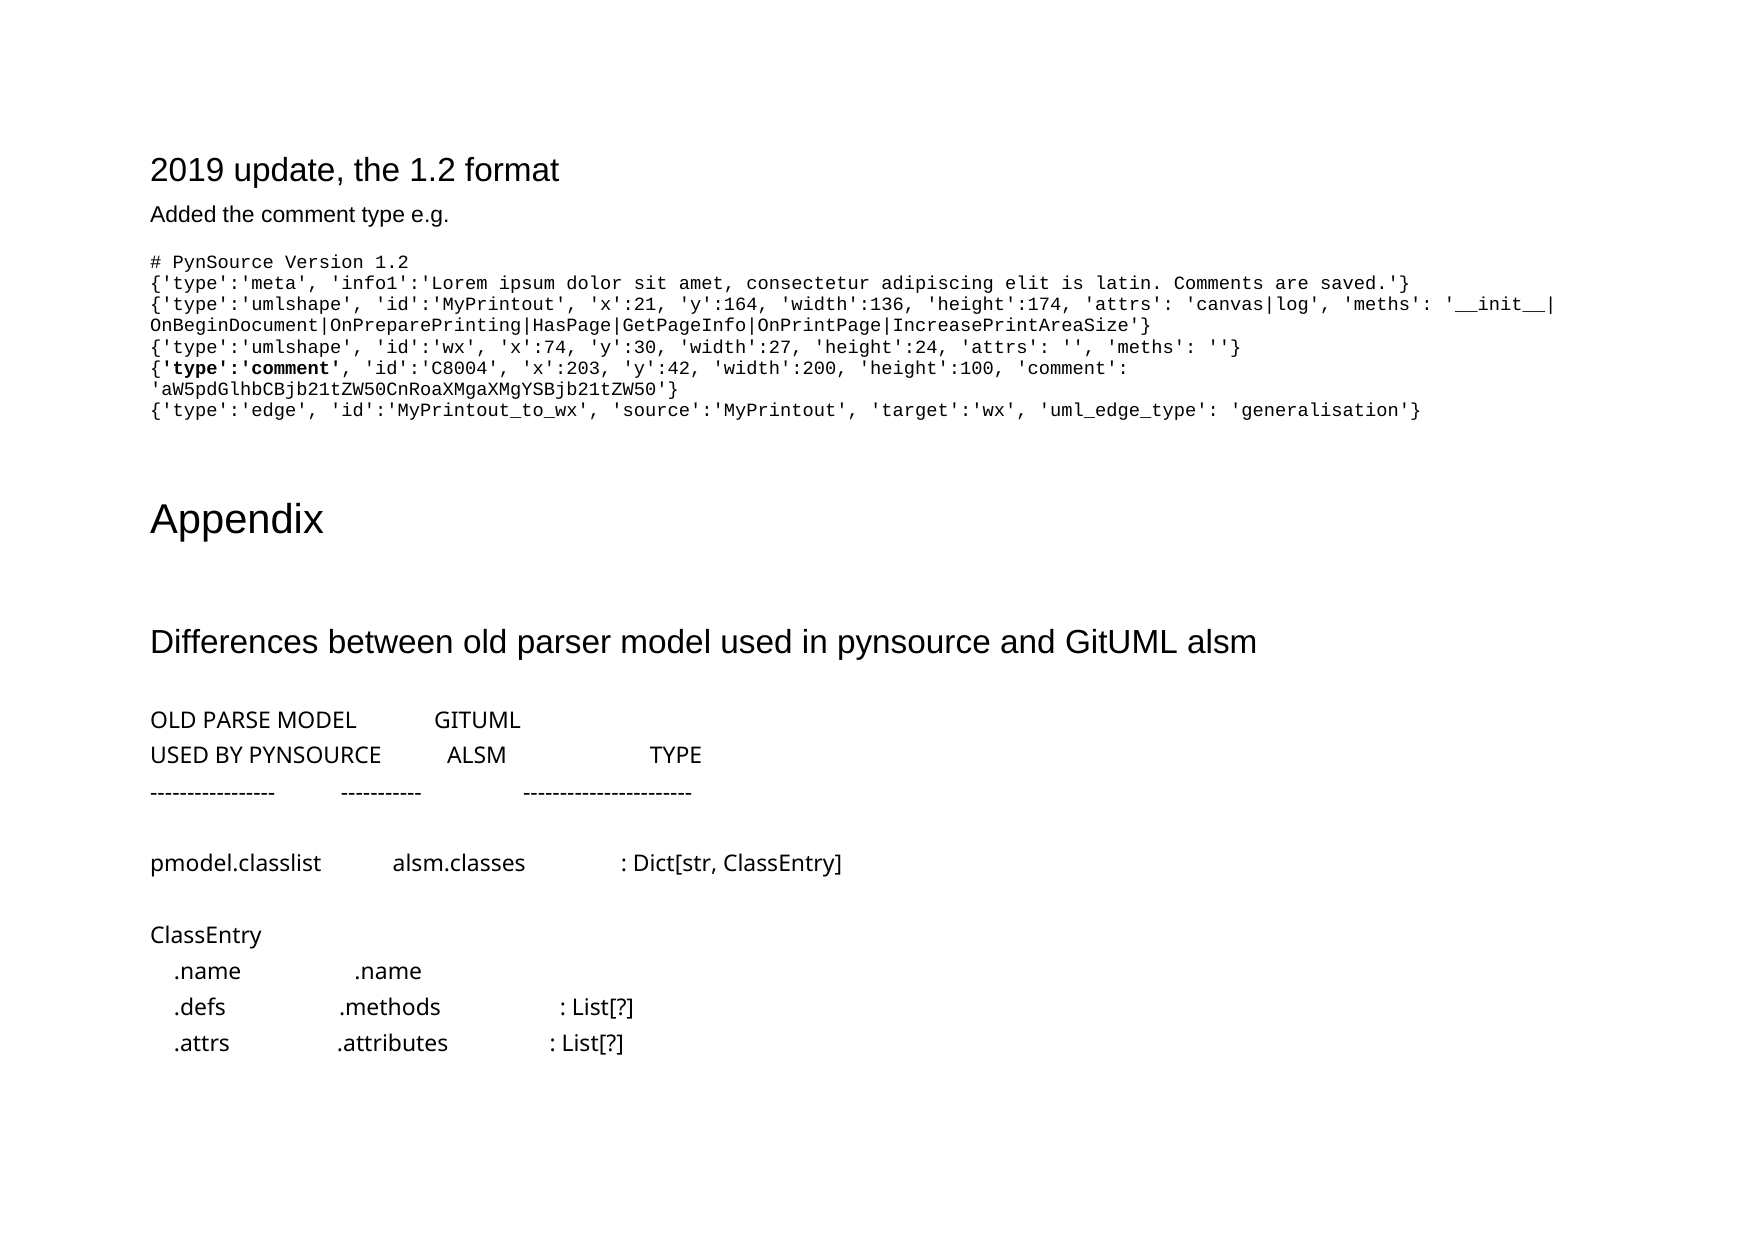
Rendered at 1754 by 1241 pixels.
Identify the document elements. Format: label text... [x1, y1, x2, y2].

text {'type':'comment', 'id':'C8004', 'x':203, 'y':42, 'width':200, 'height':100, 'comment': 'aW5pdGlhbCBjb21tZW50CnRoaXMgaXMgYSBjb21tZW50'} [150, 359, 1604, 401]
text ----------------- ----------- ----------------------- [150, 775, 1604, 807]
text pmodel.classlist alsm.classes : Dict[str, ClassEntry] [150, 847, 1604, 878]
text .defs .methods : List[?] [150, 991, 1604, 1022]
text {'type':'edge', 'id':'MyPrintout_to_wx', 'source':'MyPrintout', 'target':'wx', 'uml_edge_type': 'generalisation'} [150, 401, 1604, 422]
text {'type':'umlshape', 'id':'wx', 'x':74, 'y':30, 'width':27, 'height':24, 'attrs': '', 'meths': ''} [150, 337, 1604, 359]
text .attrs .attributes : List[?] [150, 1027, 1604, 1058]
text # PynSource Version 1.2 [150, 252, 1604, 274]
text Added the comment type e.g. [150, 201, 1604, 227]
subtitle Appendix [150, 494, 1604, 542]
text USED BY PYNSOURCE ALSM TYPE [150, 739, 1604, 771]
text OLD PARSE MODEL GITUML [150, 703, 1604, 735]
text {'type':'meta', 'info1':'Lorem ipsum dolor sit amet, consectetur adipiscing elit is latin. Comments are saved.'} [150, 274, 1604, 295]
subtitle 2019 update, the 1.2 format [150, 150, 1604, 188]
text {'type':'umlshape', 'id':'MyPrintout', 'x':21, 'y':164, 'width':136, 'height':174, 'attrs': 'canvas|log', 'meths': '__init__|OnBeginDocument|OnPreparePrinting|HasPage|GetPageInfo|OnPrintPage|IncreasePrintAreaSize'} [150, 295, 1604, 337]
text .name .name [150, 955, 1604, 986]
text ClassEntry [150, 919, 1604, 950]
subtitle Differences between old parser model used in pynsource and GitUML alsm [150, 622, 1604, 661]
